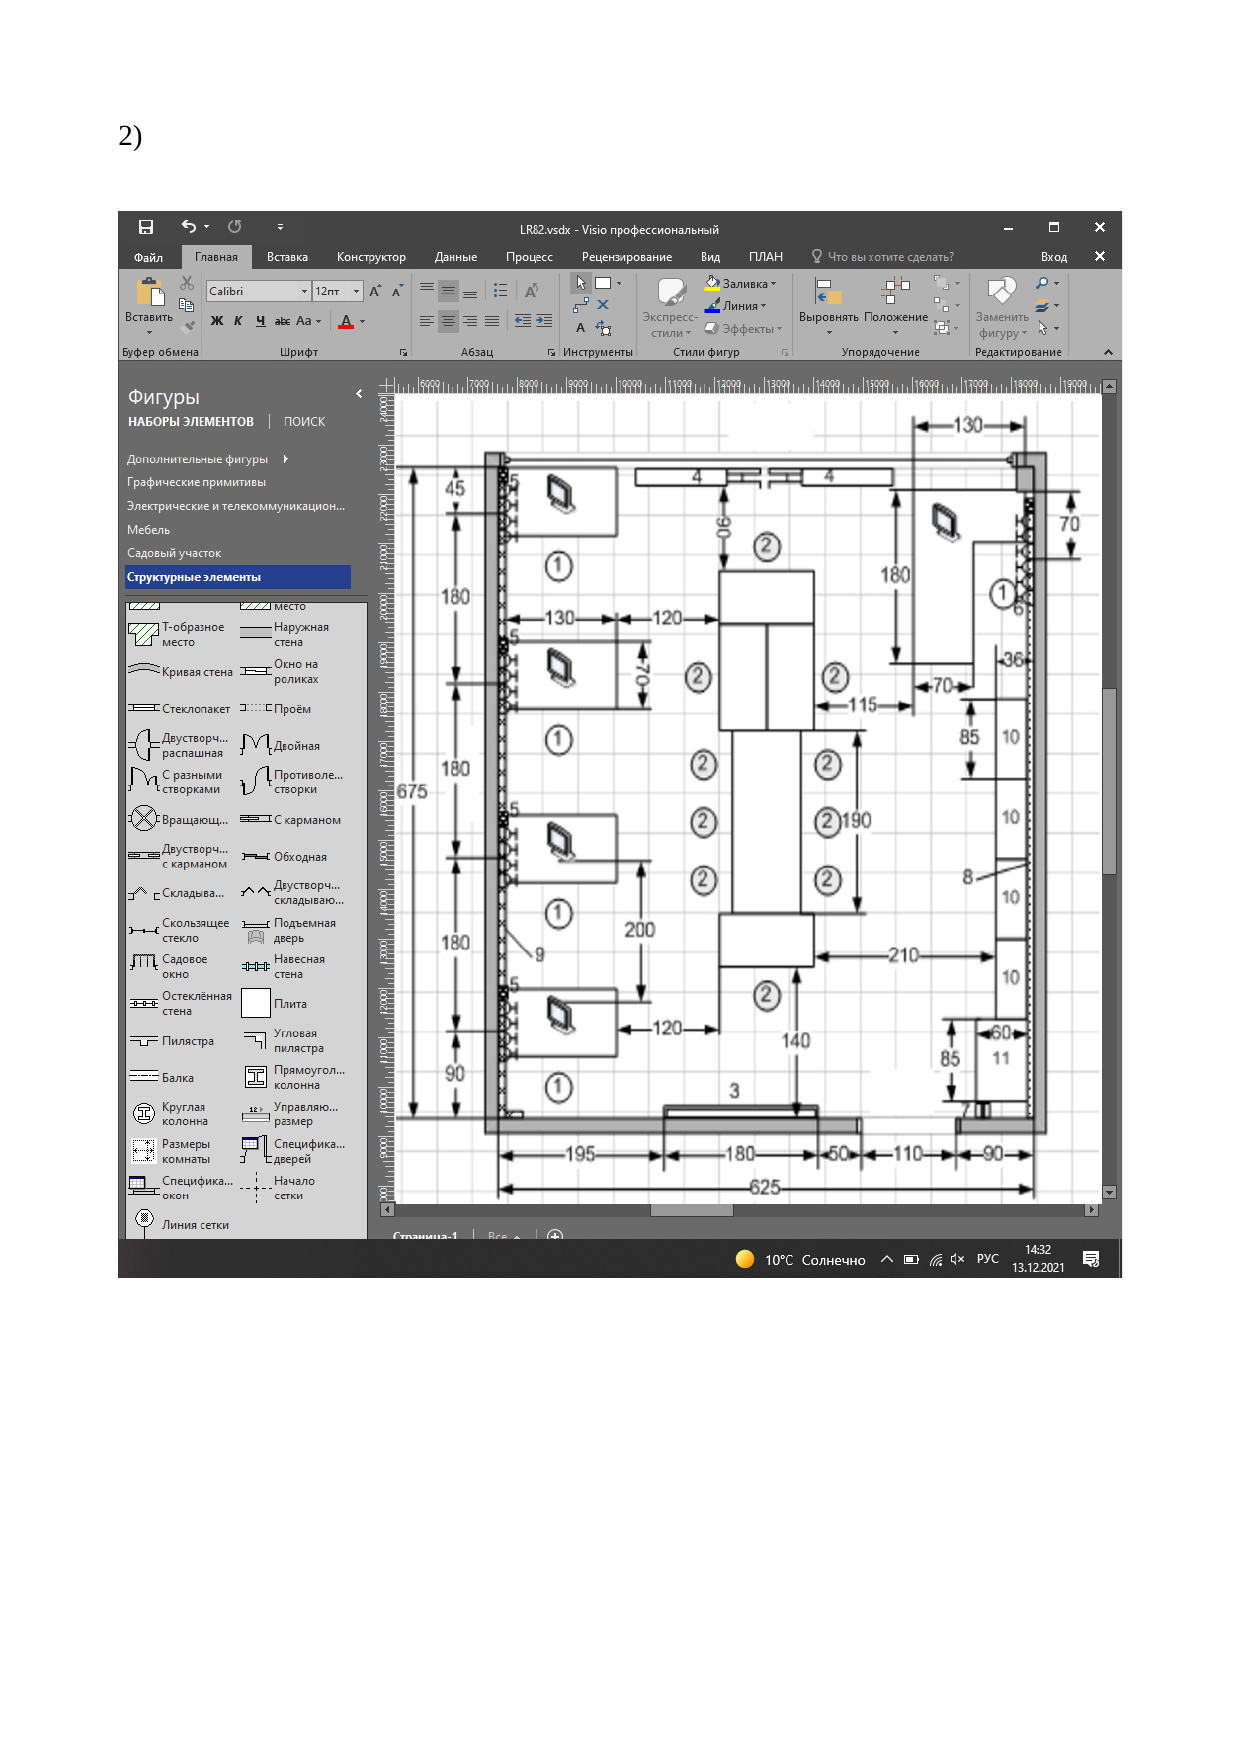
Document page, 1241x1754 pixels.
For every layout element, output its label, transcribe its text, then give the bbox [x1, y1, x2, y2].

picture [118, 211, 1123, 1278]
text [118, 1560, 1122, 1594]
text 2) [118, 118, 1122, 152]
